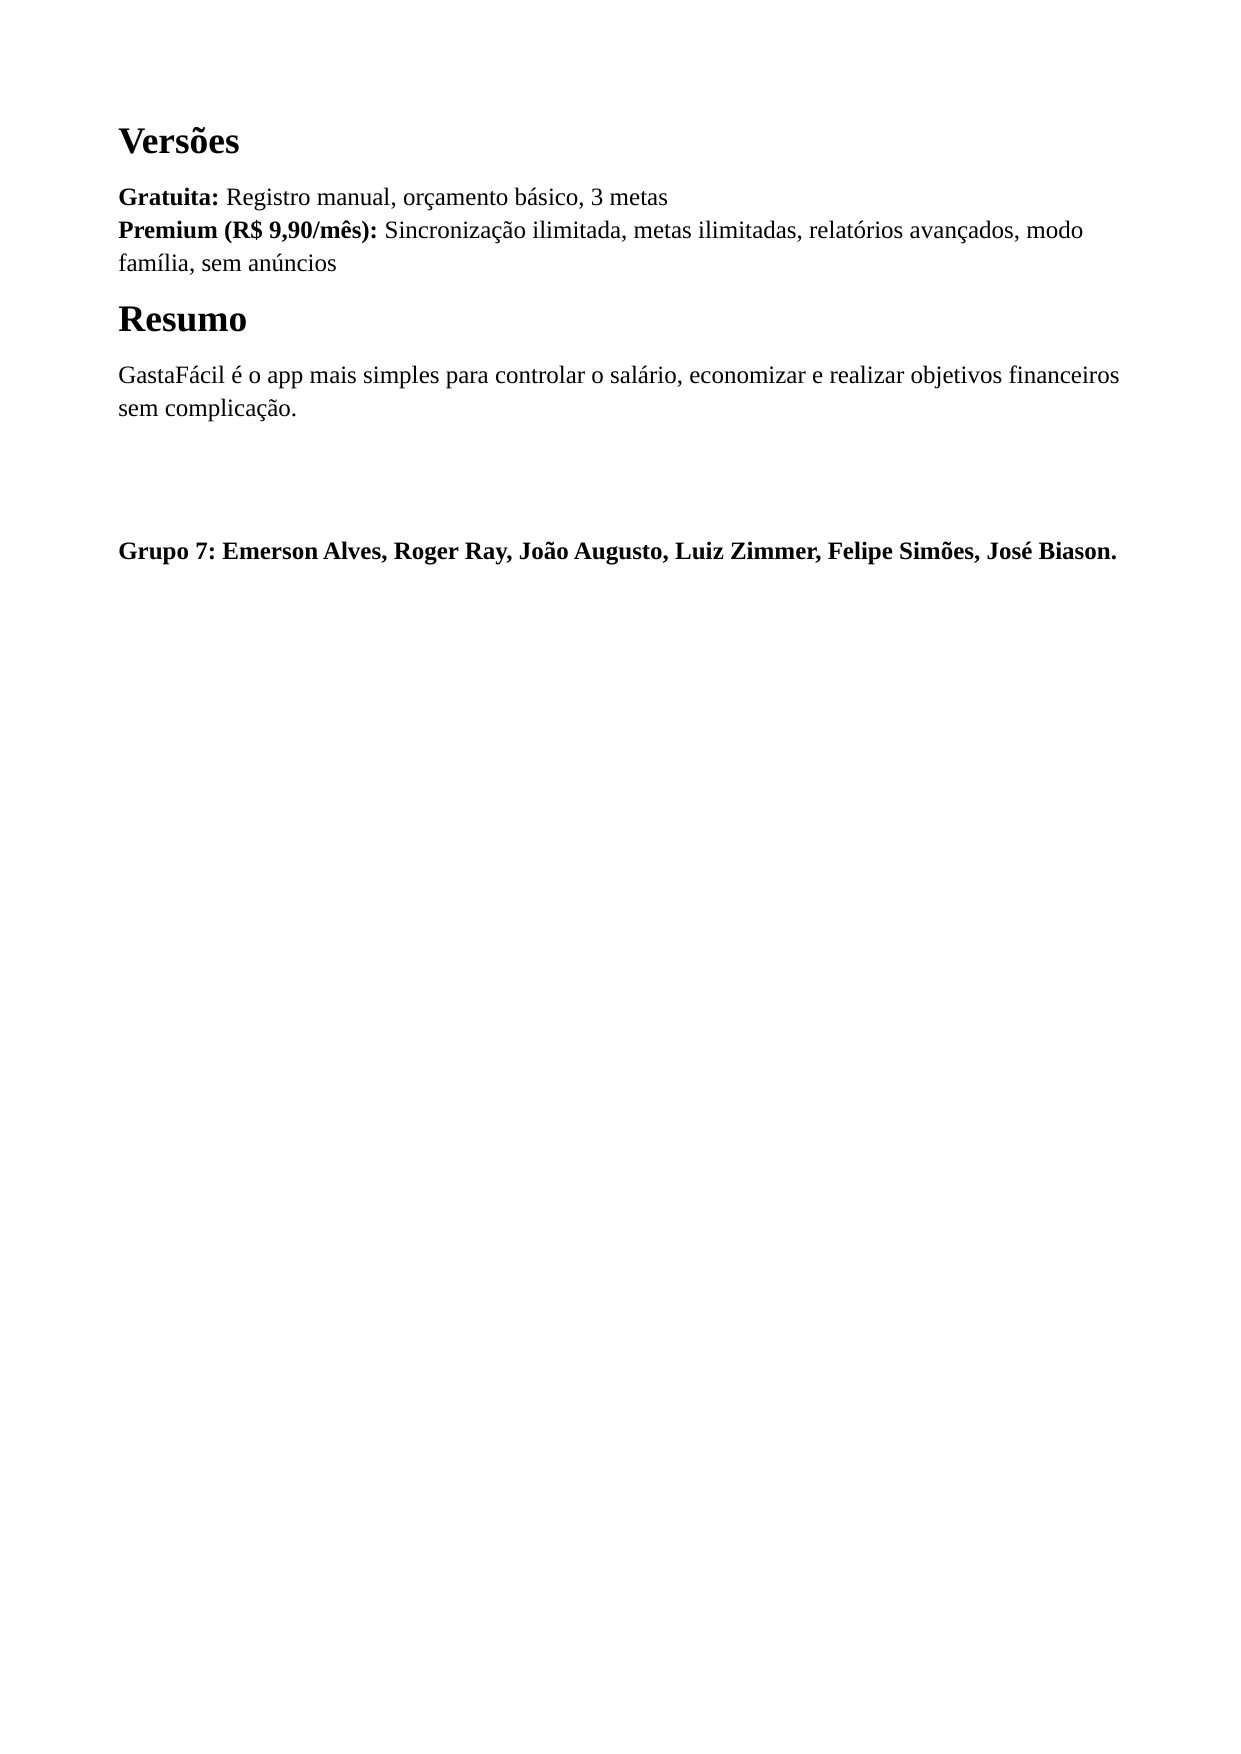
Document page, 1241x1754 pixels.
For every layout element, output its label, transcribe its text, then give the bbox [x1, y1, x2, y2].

text Grupo 7: Emerson Alves, Roger Ray, João Augusto, Luiz Zimmer, Felipe Simões, José Biason. [118, 536, 1122, 565]
text GastaFácil é o app mais simples para controlar o salário, economizar e realizar objetivos financeiros sem complicação. [118, 360, 1122, 422]
text Gratuita: Registro manual, orçamento básico, 3 metas Premium (R$ 9,90/mês): Sincronização ilimitada, metas ilimitadas, relatórios avançados, modo família, sem anúncios [118, 182, 1122, 277]
subtitle Resumo [118, 296, 1122, 339]
subtitle Versões [118, 118, 1122, 161]
